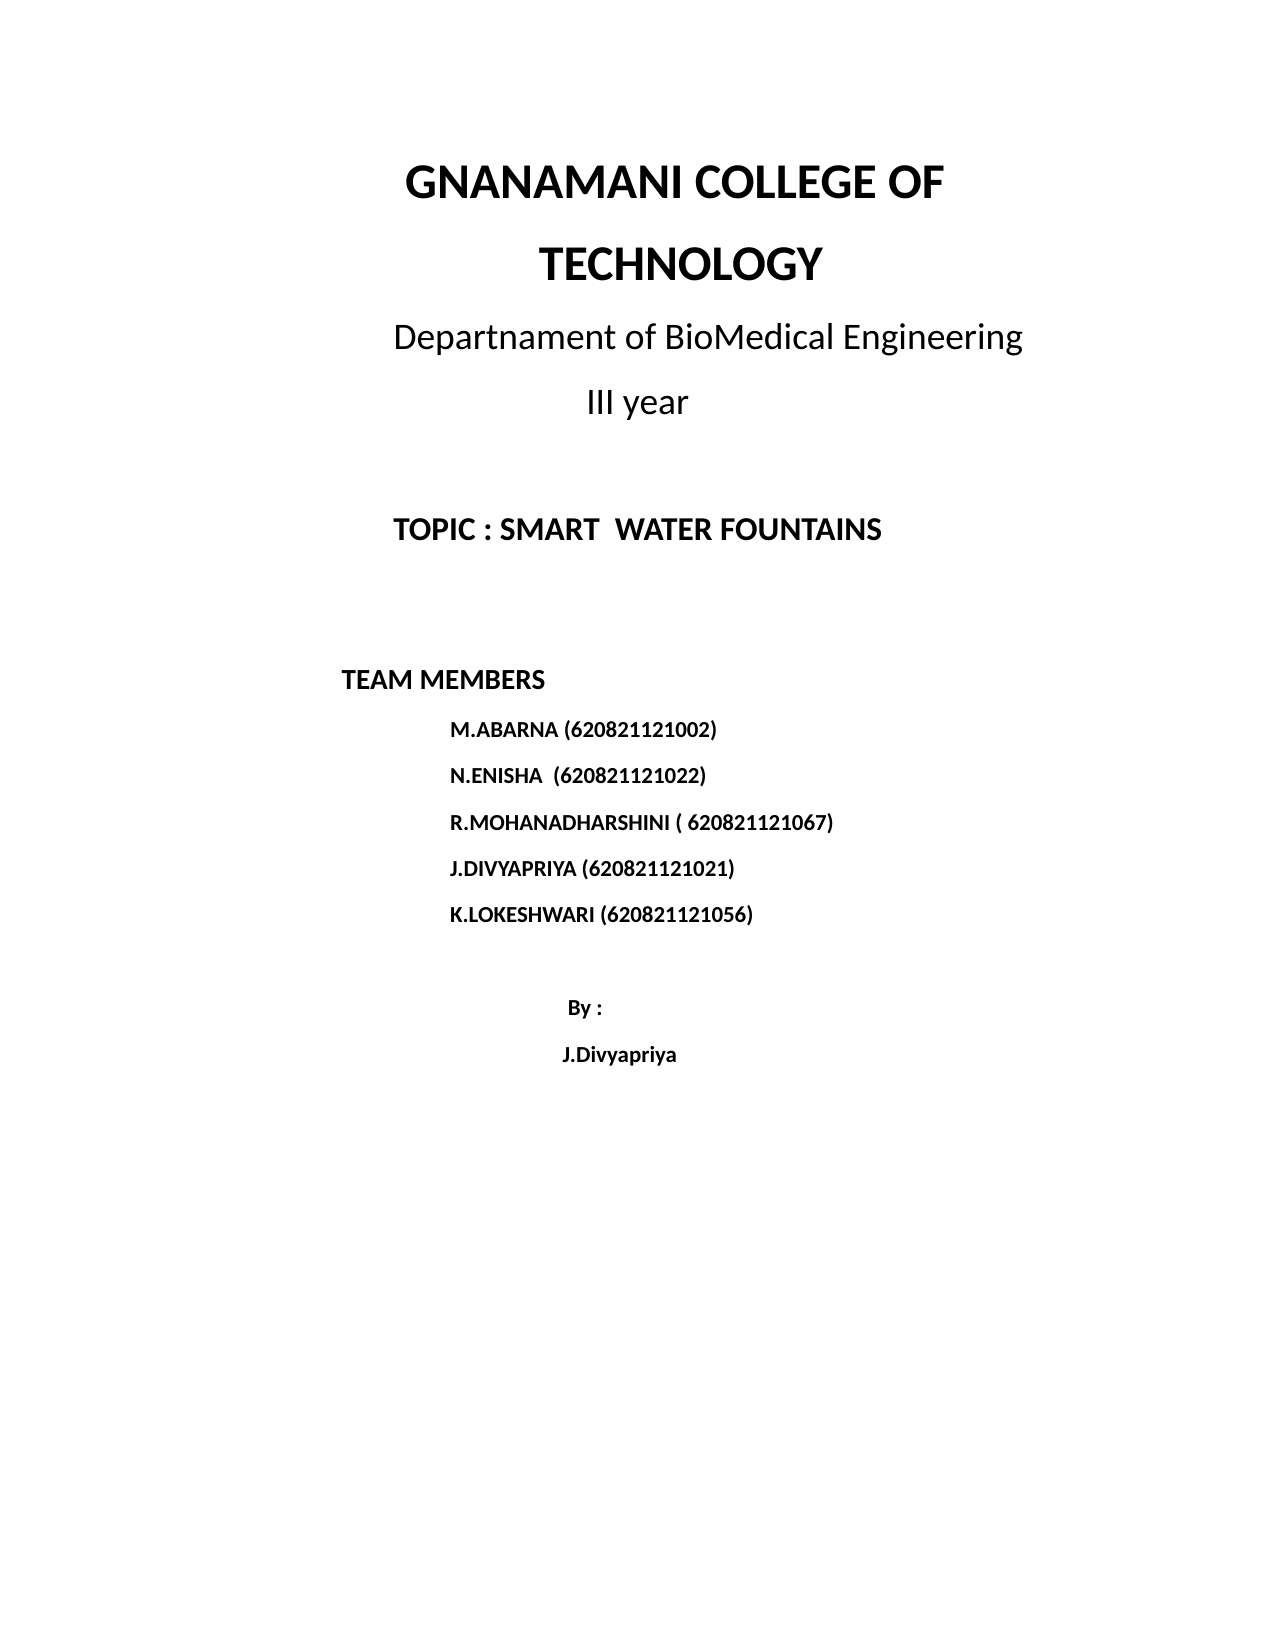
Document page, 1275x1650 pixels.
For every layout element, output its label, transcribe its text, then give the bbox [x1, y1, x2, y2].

text N.ENISHA (620821121022) [450, 762, 1125, 789]
text III year [150, 378, 1125, 424]
text Departnament of BioMedical Engineering [300, 313, 1125, 358]
list By : [562, 993, 1125, 1021]
text TECHNOLOGY [225, 231, 1125, 292]
text J.DIVYAPRIYA (620821121021) [450, 854, 1125, 882]
text TEAM MEMBERS [300, 661, 1125, 696]
text J.Divyapriya [562, 1040, 1125, 1068]
text M.ABARNA (620821121002) [450, 715, 1125, 743]
text GNANAMANI COLLEGE OF [225, 150, 1125, 211]
text R.MOHANADHARSHINI ( 620821121067) [450, 808, 1125, 836]
text TOPIC : SMART WATER FOUNTAINS [150, 508, 1125, 549]
text K.LOKESHWARI (620821121056) [450, 901, 1125, 929]
